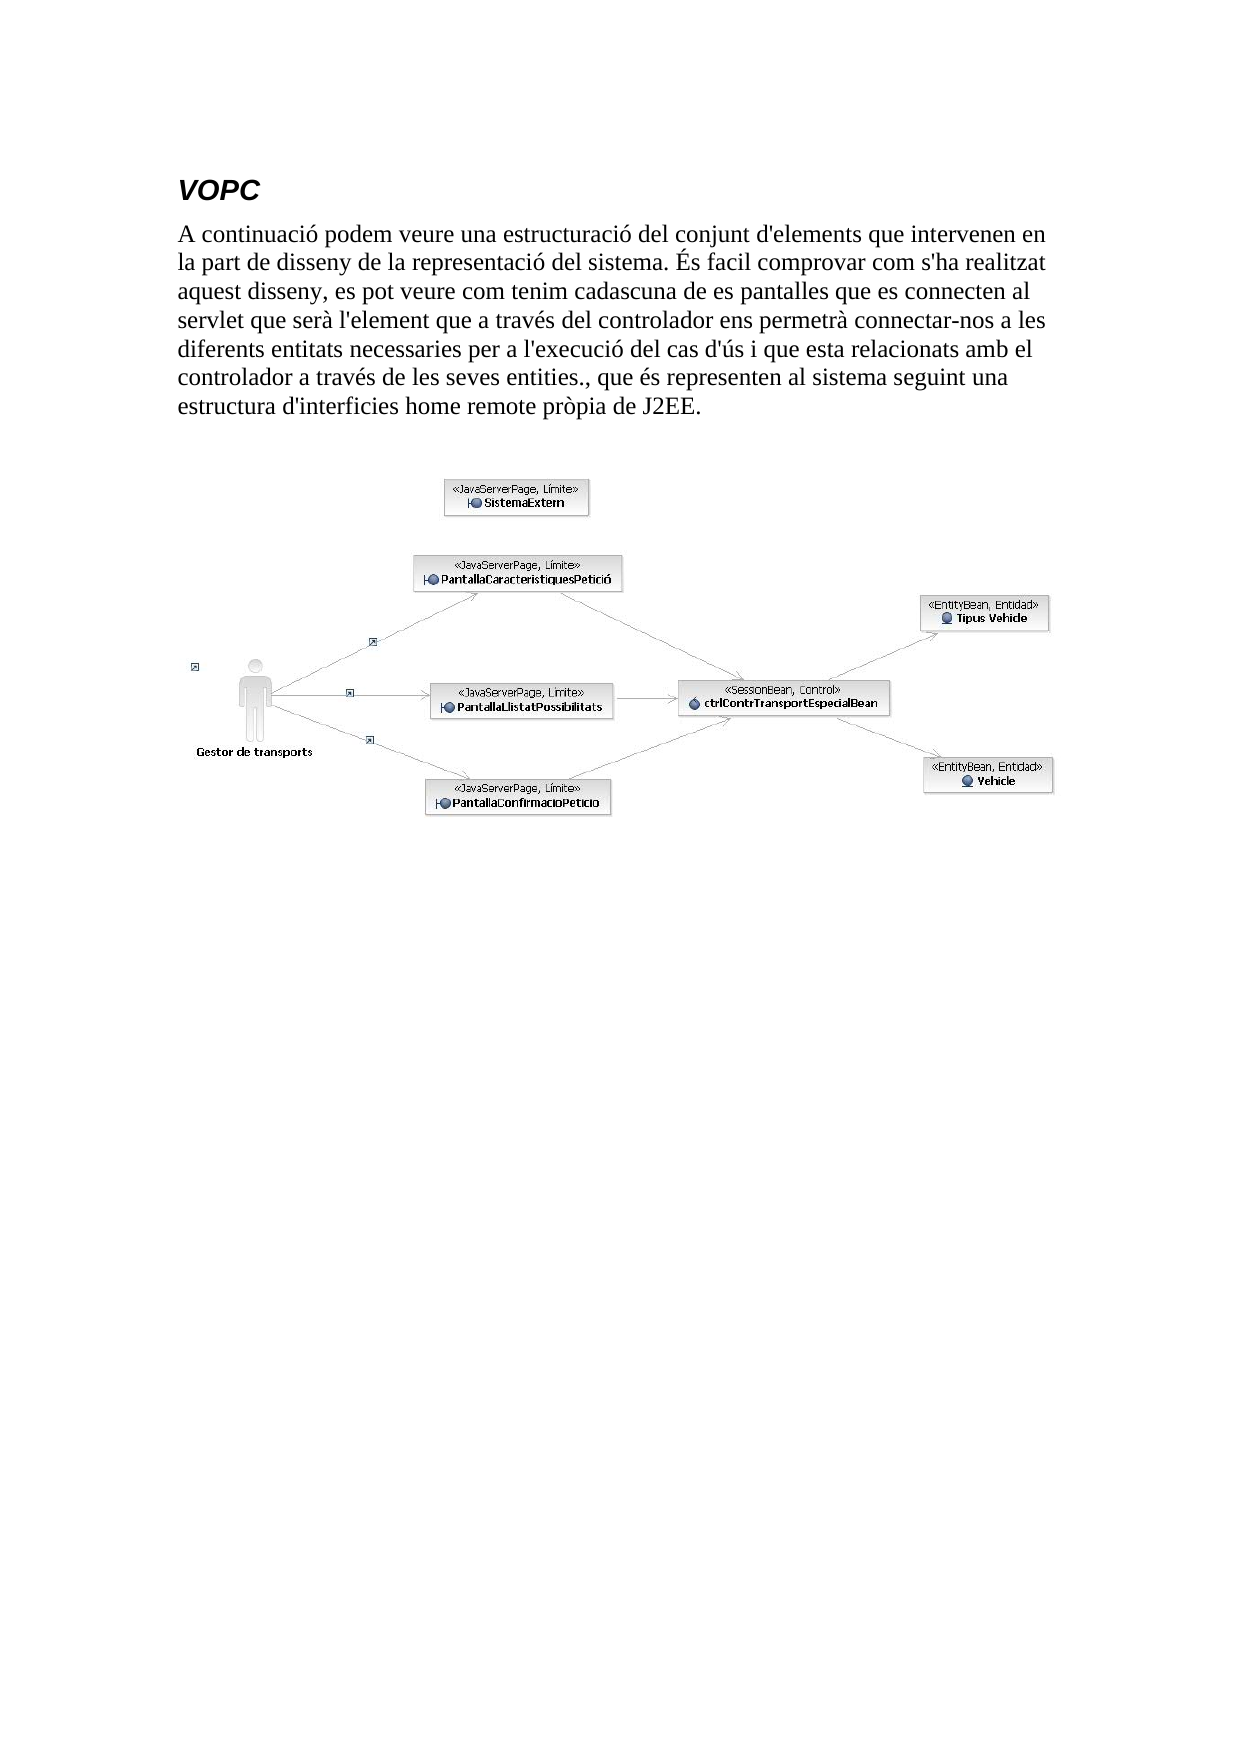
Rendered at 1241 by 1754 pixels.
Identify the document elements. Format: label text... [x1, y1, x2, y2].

text A continuació podem veure una estructuració del conjunt d'elements que intervenen en la part de disseny de la representació del sistema. És facil comprovar com s'ha realitzat aquest disseny, es pot veure com tenim cadascuna de es pantalles que es connecten al servlet que serà l'element que a través del controlador ens permetrà connectar-nos a les diferents entitats necessaries per a l'execució del cas d'ús i que esta relacionats amb el controlador a través de les seves entities., que és representen al sistema seguint una estructura d'interficies home remote pròpia de J2EE. [177, 219, 1063, 420]
picture [178, 470, 1065, 828]
subtitle VOPC [177, 173, 1063, 206]
